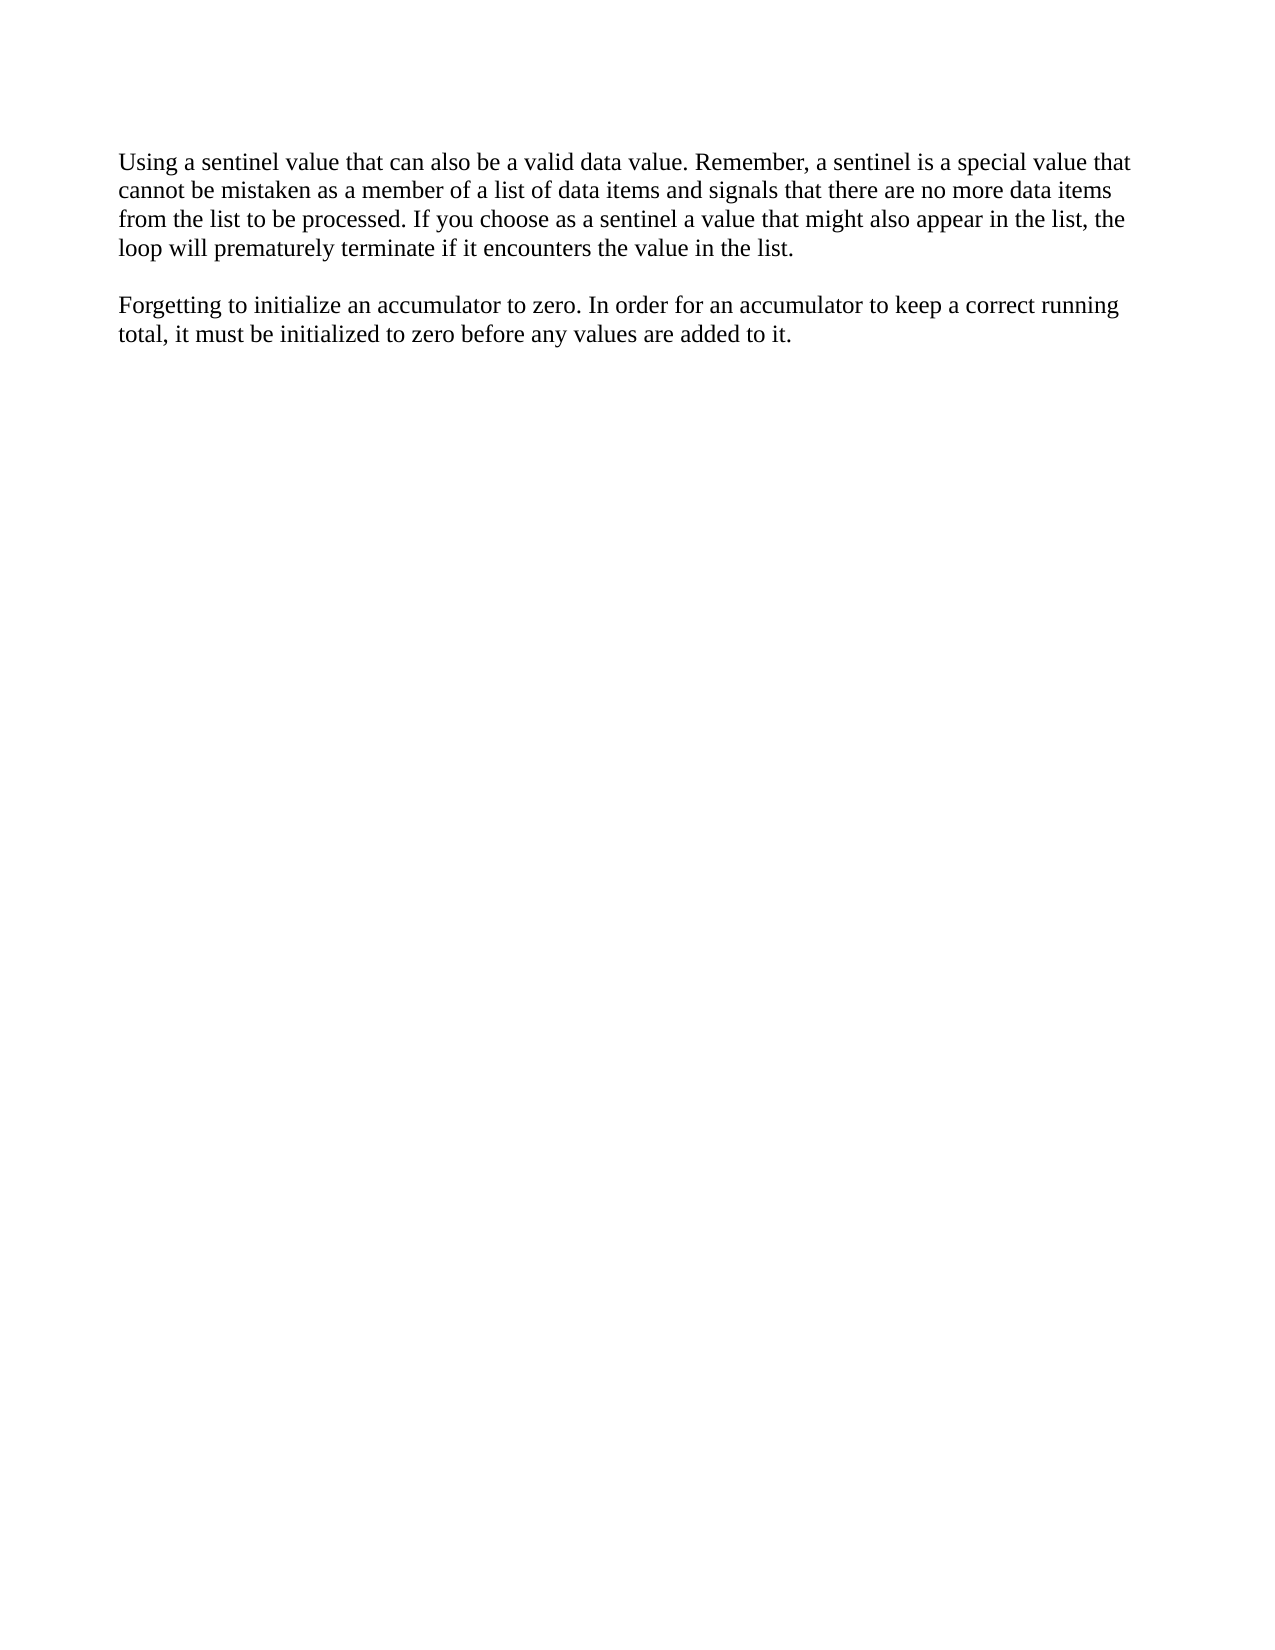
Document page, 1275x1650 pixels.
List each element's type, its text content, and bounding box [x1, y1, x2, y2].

text Using a sentinel value that can also be a valid data value. Remember, a sentinel is a special value that cannot be mistaken as a member of a list of data items and signals that there are no more data items from the list to be processed. If you choose as a sentinel a value that might also appear in the list, the loop will prematurely terminate if it encounters the value in the list. [118, 147, 1157, 262]
text Forgetting to initialize an accumulator to zero. In order for an accumulator to keep a correct running total, it must be initialized to zero before any values are added to it. [118, 291, 1157, 348]
